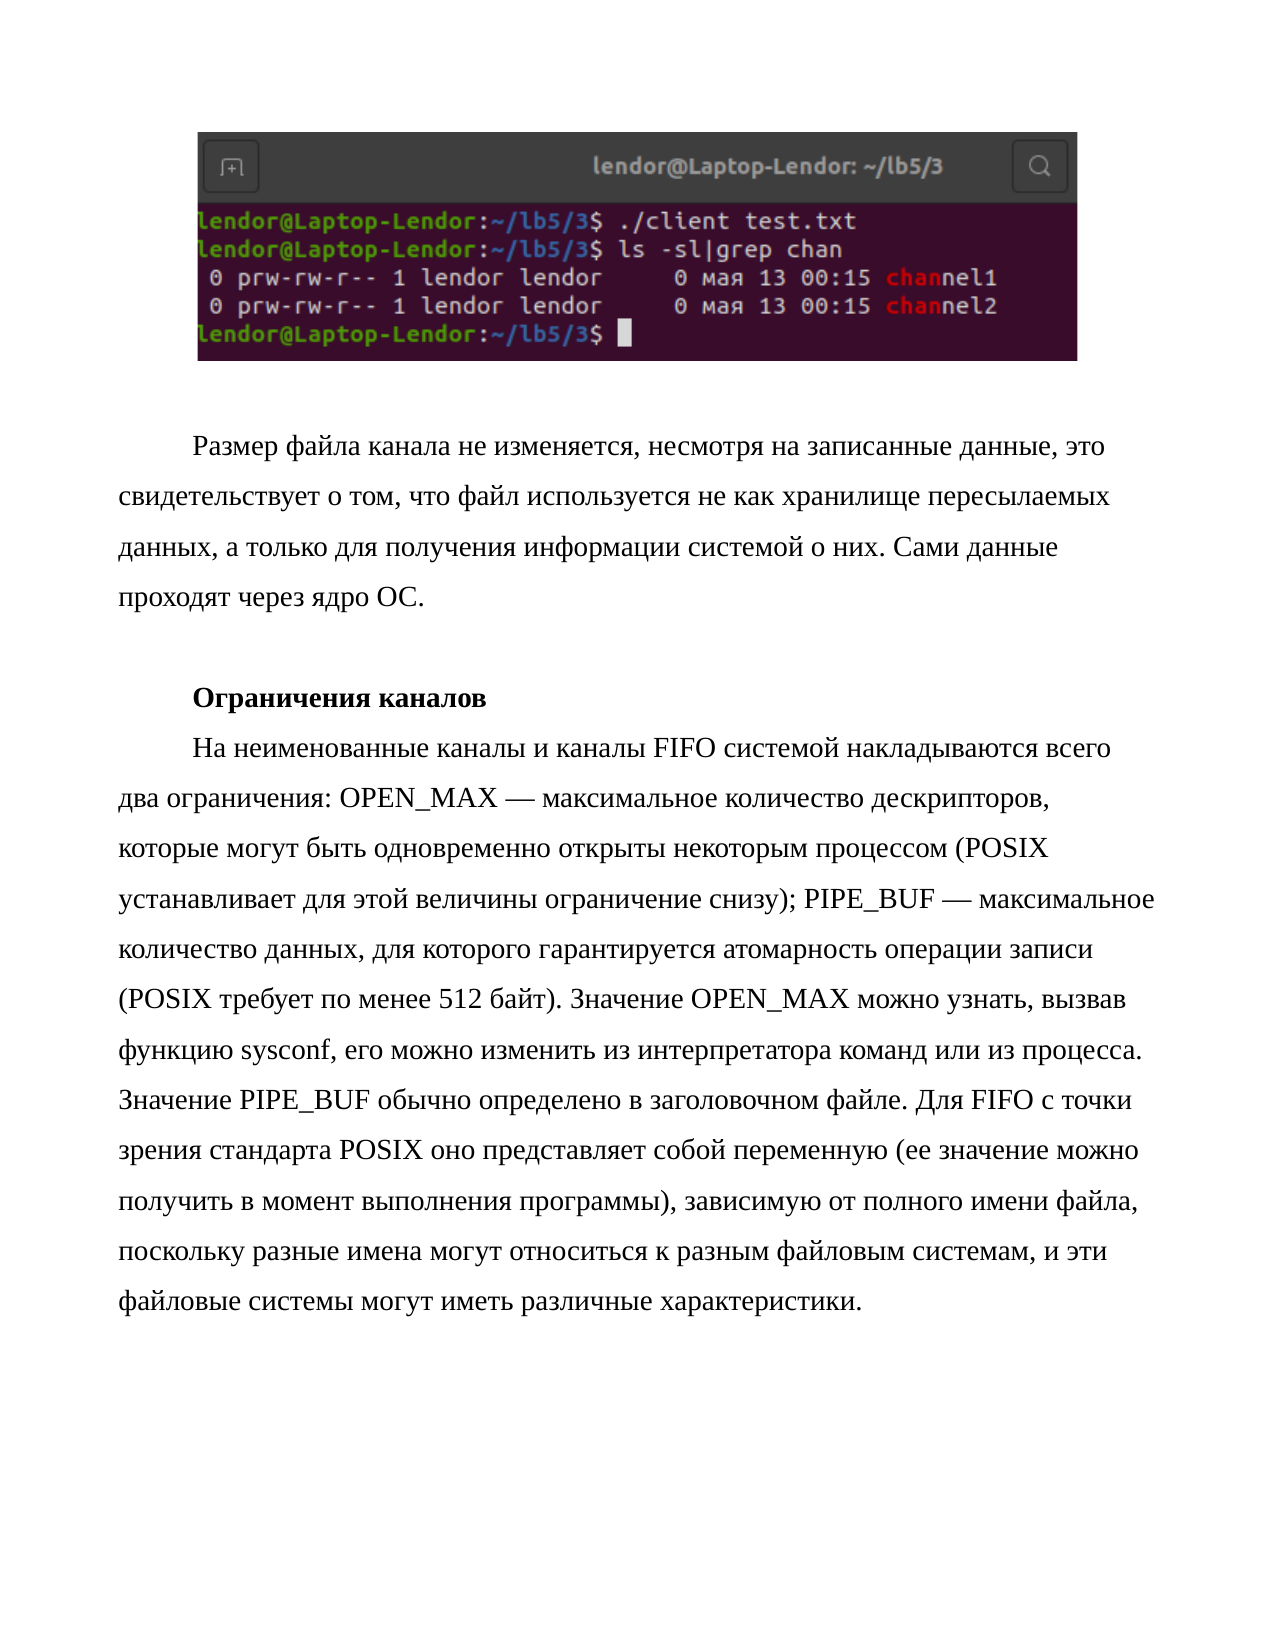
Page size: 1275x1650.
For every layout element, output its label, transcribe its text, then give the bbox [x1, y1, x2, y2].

text Размер файла канала не изменяется, несмотря на записанные данные, это свидетельствует о том, что файл используется не как хранилище пересылаемых данных, а только для получения информации системой о них. Сами данные проходят через ядро ОС. [118, 428, 1157, 613]
text файловые системы могут иметь различные характеристики. [118, 1283, 1157, 1317]
text На неименованные каналы и каналы FIFO системой накладываются всего два ограничения: OPEN_MAX — максимальное количество дескрипторов, которые могут быть одновременно открыты некоторым процессом (POSIX устанавливает для этой величины ограничение снизу); PIPE_BUF — максимальное количество данных, для которого гарантируется атомарность операции записи (POSIX требует по менее 512 байт). Значение OPEN_MAX можно узнать, вызвав функцию sysconf, его можно изменить из интерпретатора команд или из процесса. Значение PIPE_BUF обычно определено в заголовочном файле. Для FIFO с точки зрения стандарта POSIX оно представляет собой переменную (ее значение можно получить в момент выполнения программы), зависимую от полного имени файла, [118, 730, 1157, 1216]
text поскольку разные имена могут относиться к разным файловым системам, и эти [118, 1233, 1157, 1267]
text Ограничения каналов [118, 680, 1157, 713]
picture [197, 132, 1078, 361]
